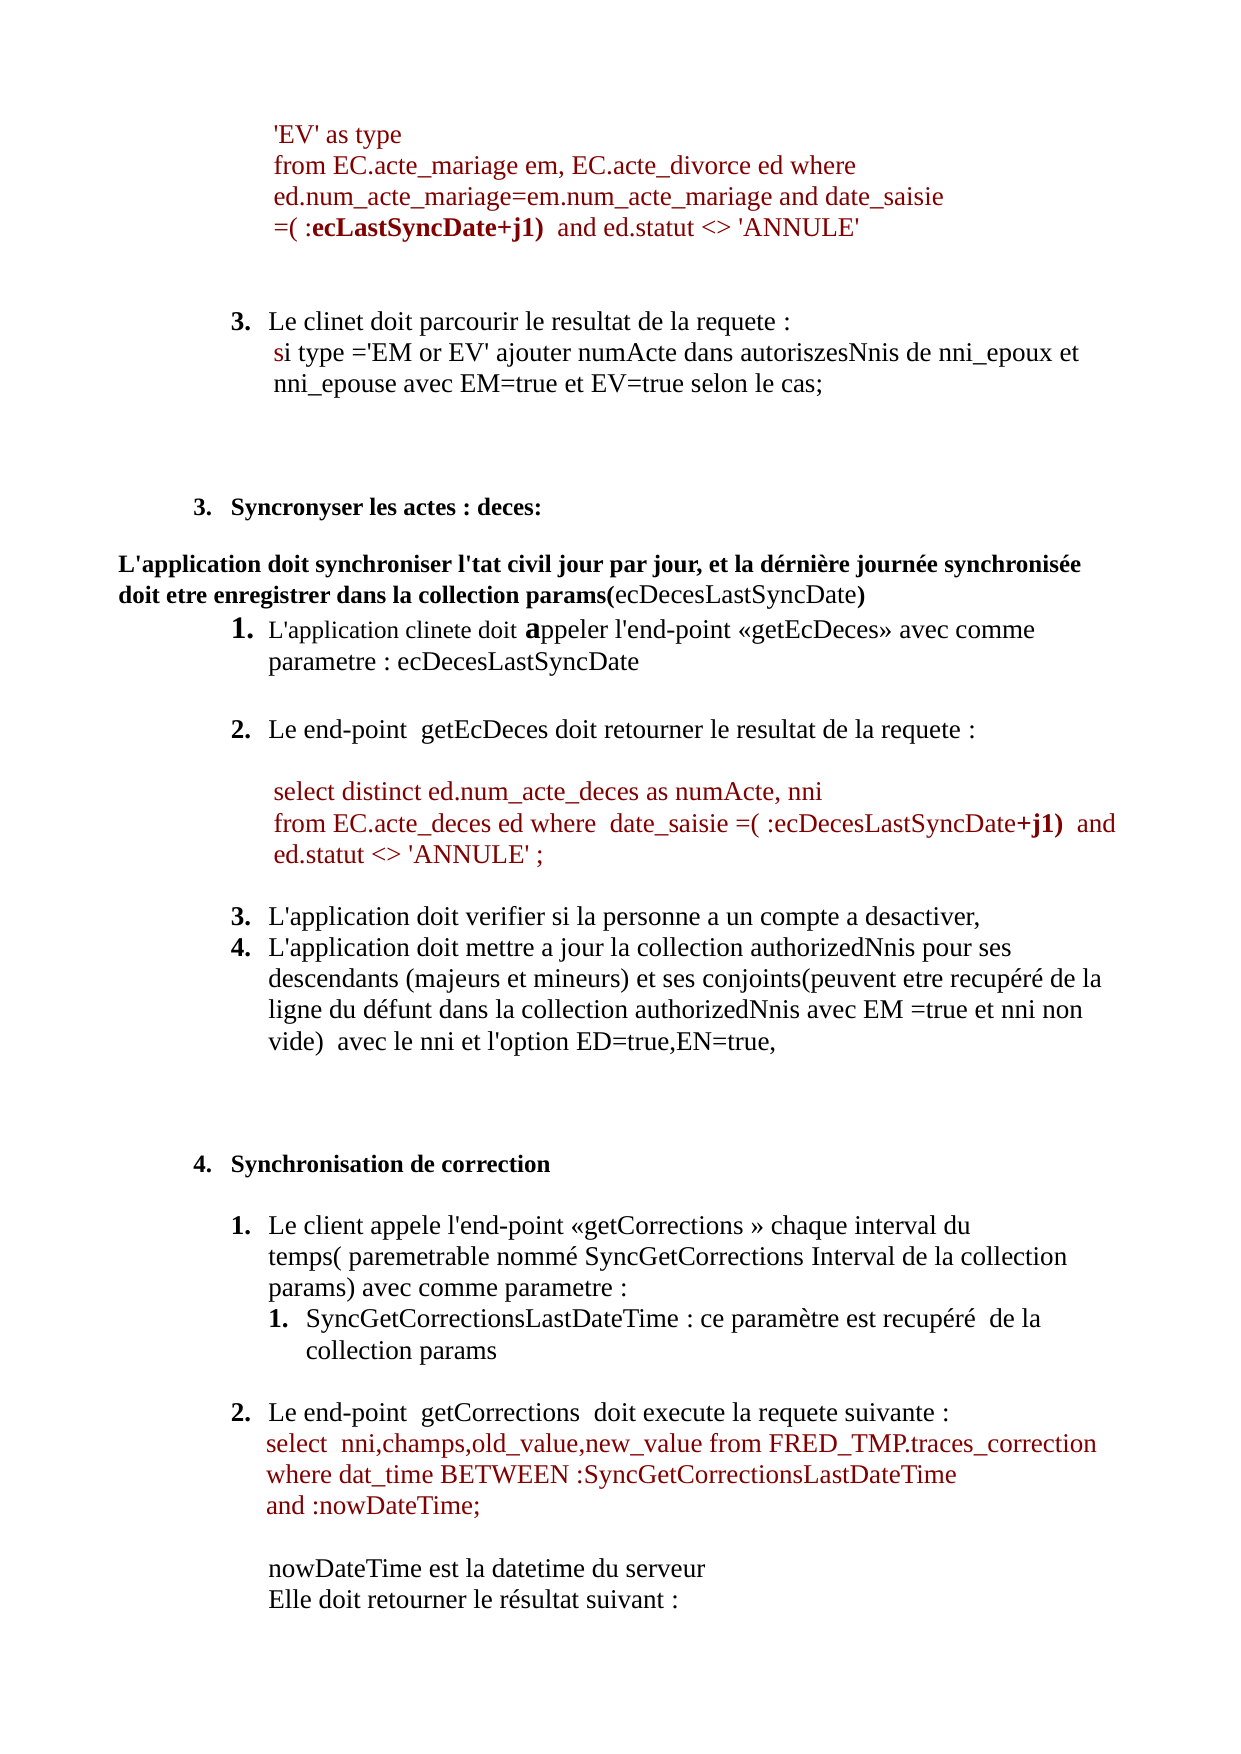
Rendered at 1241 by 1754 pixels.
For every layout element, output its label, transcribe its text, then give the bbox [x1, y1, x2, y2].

list Syncronyser les actes : deces: [193, 492, 1122, 521]
list Synchronisation de correction [193, 1149, 1122, 1178]
list Le end-point getCorrections doit execute la requete suivante : [231, 1396, 1122, 1427]
list L'application doit mettre a jour la collection authorizedNnis pour ses descendants (majeurs et mineurs) et ses conjoints(peuvent etre recupéré de la ligne du défunt dans la collection authorizedNnis avec EM =true et nni non vide) avec le nni et l'option ED=true,EN=true, [231, 931, 1122, 1056]
list nowDateTime est la datetime du serveur [231, 1552, 1122, 1583]
text from EC.acte_deces ed where date_saisie =( :ecDecesLastSyncDate+j1) and ed.statut <> 'ANNULE' ; [273, 807, 1122, 869]
text select nni,champs,old_value,new_value from FRED_TMP.traces_correction where dat_time BETWEEN :SyncGetCorrectionsLastDateTime and :nowDateTime; [266, 1427, 1122, 1521]
list L'application doit verifier si la personne a un compte a desactiver, [231, 900, 1122, 931]
text si type ='EM or EV' ajouter numActe dans autoriszesNnis de nni_epoux et nni_epouse avec EM=true et EV=true selon le cas; [273, 336, 1122, 398]
list Le client appele l'end-point «getCorrections » chaque interval du temps( paremetrable nommé SyncGetCorrections Interval de la collection params) avec comme parametre : [231, 1209, 1122, 1303]
text 'EV' as type [273, 118, 1122, 149]
text from EC.acte_mariage em, EC.acte_divorce ed where ed.num_acte_mariage=em.num_acte_mariage and date_saisie =( :ecLastSyncDate+j1) and ed.statut <> 'ANNULE' [273, 149, 1122, 243]
list Le clinet doit parcourir le resultat de la requete : [231, 305, 1122, 336]
text L'application doit synchroniser l'tat civil jour par jour, et la dérnière journée synchronisée doit etre enregistrer dans la collection params(ecDecesLastSyncDate) [118, 549, 1122, 609]
list SyncGetCorrectionsLastDateTime : ce paramètre est recupéré de la collection params [268, 1303, 1122, 1365]
list Elle doit retourner le résultat suivant : [231, 1583, 1122, 1614]
text select distinct ed.num_acte_deces as numActe, nni [273, 776, 1122, 807]
list Le end-point getEcDeces doit retourner le resultat de la requete : [231, 713, 1122, 744]
list L'application clinete doit appeler l'end-point «getEcDeces» avec comme parametre : ecDecesLastSyncDate [231, 609, 1122, 676]
